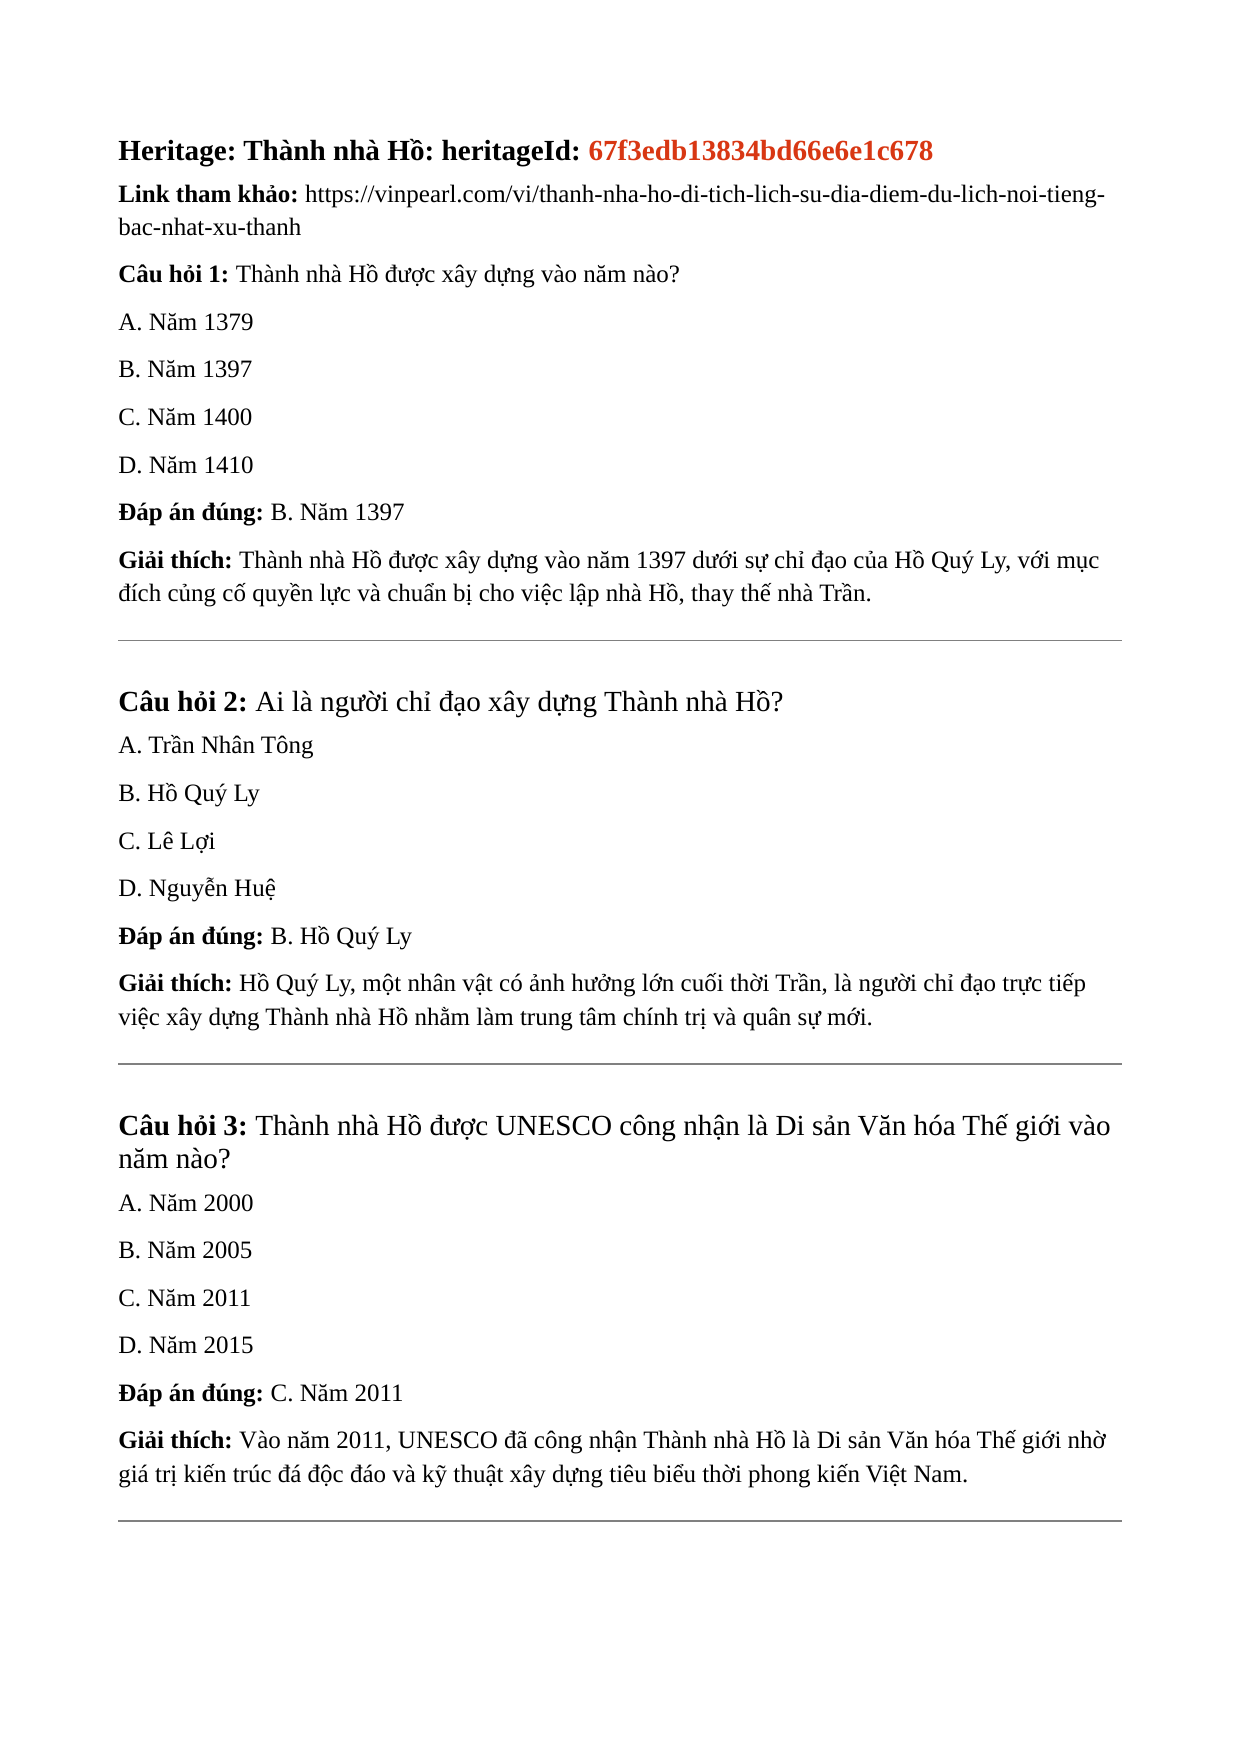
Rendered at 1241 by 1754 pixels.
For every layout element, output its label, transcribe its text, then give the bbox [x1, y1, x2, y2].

text D. Năm 1410 [118, 450, 1122, 478]
text C. Lê Lợi [118, 826, 1122, 854]
text Link tham khảo: https://vinpearl.com/vi/thanh-nha-ho-di-tich-lich-su-dia-diem-du-lich-noi-tieng-bac-nhat-xu-thanh [118, 179, 1122, 241]
text C. Năm 2011 [118, 1283, 1122, 1312]
text Đáp án đúng: B. Hồ Quý Ly [118, 921, 1122, 950]
text B. Năm 1397 [118, 354, 1122, 383]
subtitle Câu hỏi 2: Ai là người chỉ đạo xây dựng Thành nhà Hồ? [118, 684, 1122, 718]
text Đáp án đúng: C. Năm 2011 [118, 1378, 1122, 1407]
text B. Năm 2005 [118, 1235, 1122, 1264]
subtitle Câu hỏi 3: Thành nhà Hồ được UNESCO công nhận là Di sản Văn hóa Thế giới vào năm nào? [118, 1108, 1122, 1175]
text A. Trần Nhân Tông [118, 731, 1122, 759]
text Câu hỏi 1: Thành nhà Hồ được xây dựng vào năm nào? [118, 259, 1122, 288]
text C. Năm 1400 [118, 402, 1122, 431]
subtitle Heritage: Thành nhà Hồ: heritageId: 67f3edb13834bd66e6e1c678 [118, 133, 1122, 166]
text D. Năm 2015 [118, 1330, 1122, 1359]
text Giải thích: Thành nhà Hồ được xây dựng vào năm 1397 dưới sự chỉ đạo của Hồ Quý Ly, với mục đích củng cố quyền lực và chuẩn bị cho việc lập nhà Hồ, thay thế nhà Trần. [118, 545, 1122, 607]
text A. Năm 2000 [118, 1188, 1122, 1216]
text Giải thích: Hồ Quý Ly, một nhân vật có ảnh hưởng lớn cuối thời Trần, là người chỉ đạo trực tiếp việc xây dựng Thành nhà Hồ nhằm làm trung tâm chính trị và quân sự mới. [118, 968, 1122, 1030]
text Đáp án đúng: B. Năm 1397 [118, 497, 1122, 526]
text A. Năm 1379 [118, 307, 1122, 336]
text D. Nguyễn Huệ [118, 873, 1122, 902]
text Giải thích: Vào năm 2011, UNESCO đã công nhận Thành nhà Hồ là Di sản Văn hóa Thế giới nhờ giá trị kiến trúc đá độc đáo và kỹ thuật xây dựng tiêu biểu thời phong kiến Việt Nam. [118, 1426, 1122, 1487]
text B. Hồ Quý Ly [118, 778, 1122, 807]
